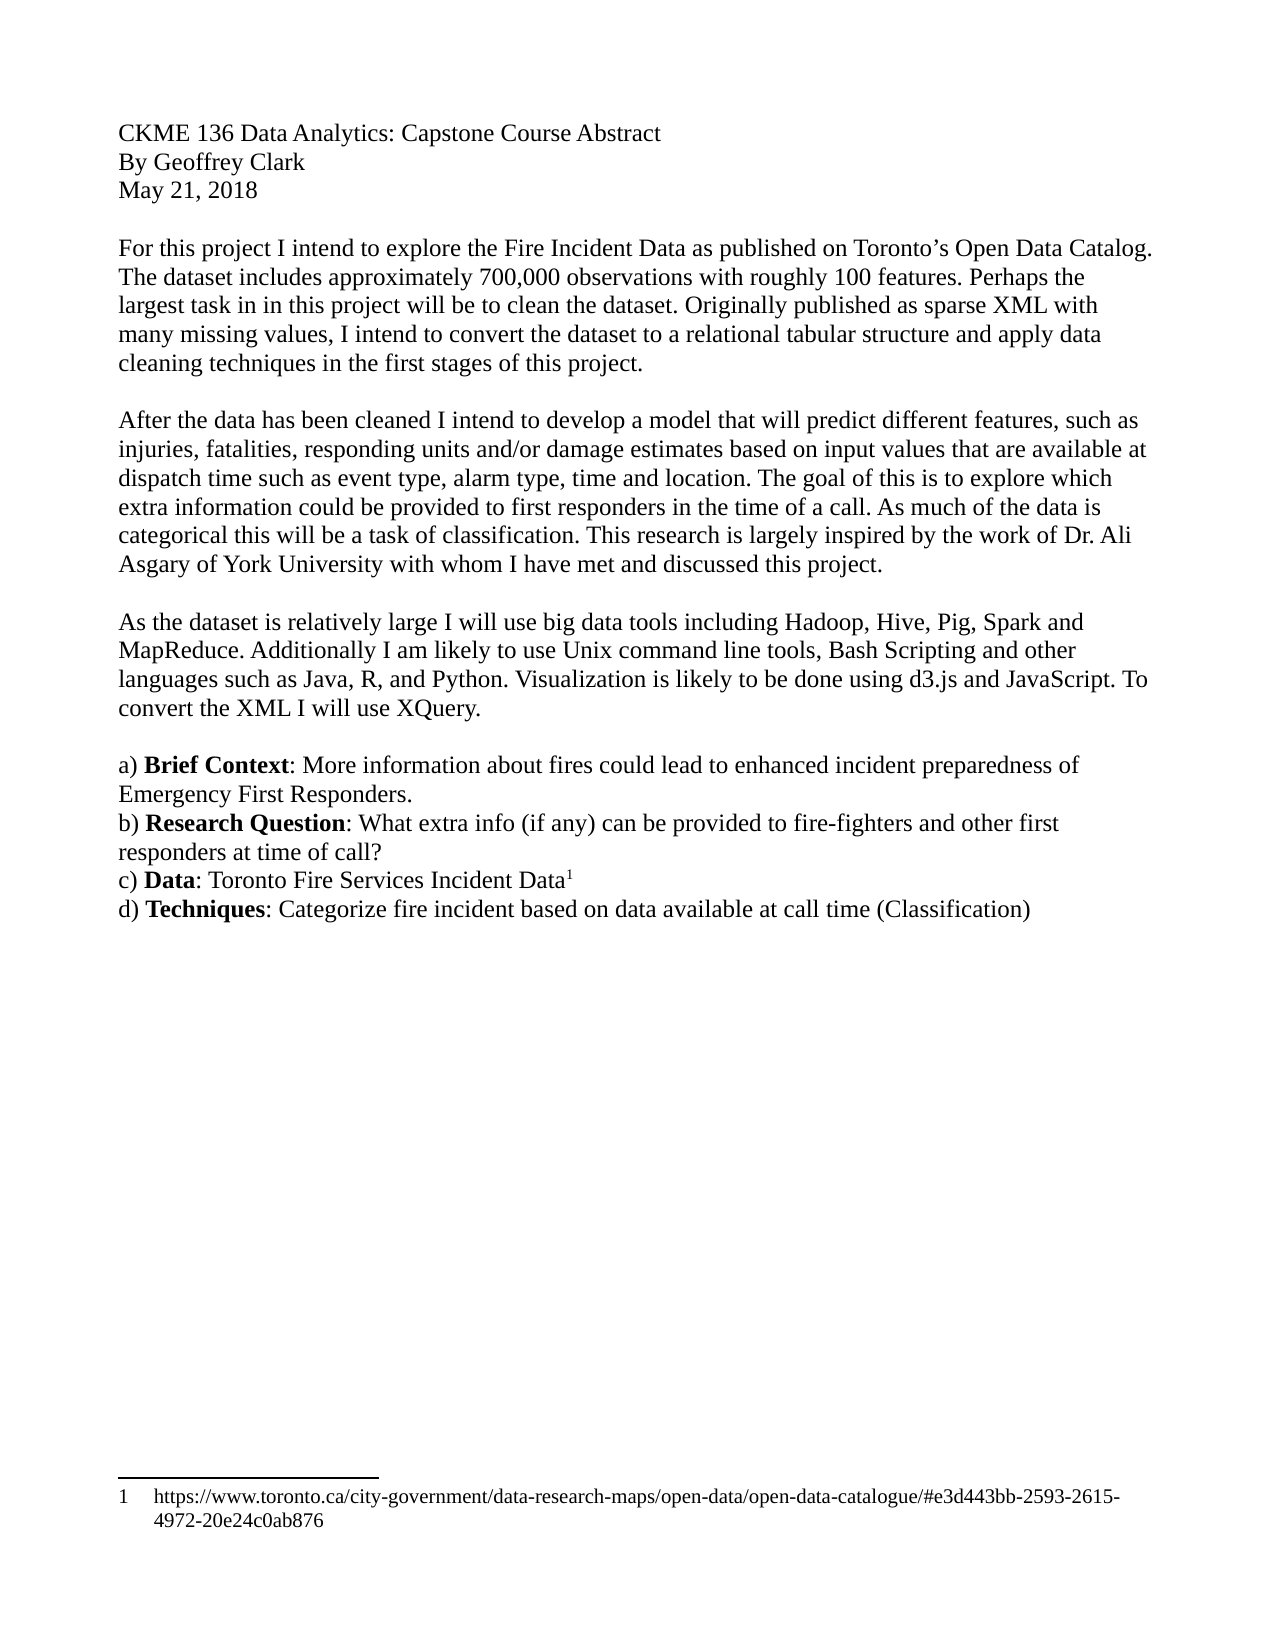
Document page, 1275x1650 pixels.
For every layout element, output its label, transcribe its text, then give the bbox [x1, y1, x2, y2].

text b) Research Question: What extra info (if any) can be provided to fire-fighters and other first responders at time of call? [118, 808, 1157, 866]
text a) Brief Context: More information about fires could lead to enhanced incident preparedness of Emergency First Responders. [118, 751, 1157, 808]
text https://www.toronto.ca/city-government/data-research-maps/open-data/open-data-catalogue/#e3d443bb-2593-2615-4972-20e24c0ab876 [118, 1484, 1157, 1532]
text May 21, 2018 [118, 176, 1157, 204]
text CKME 136 Data Analytics: Capstone Course Abstract [118, 118, 1157, 147]
text d) Techniques: Categorize fire incident based on data available at call time (Classification) [118, 894, 1157, 923]
text By Geoffrey Clark [118, 147, 1157, 176]
text After the data has been cleaned I intend to develop a model that will predict different features, such as injuries, fatalities, responding units and/or damage estimates based on input values that are available at dispatch time such as event type, alarm type, time and location. The goal of this is to explore which extra information could be provided to first responders in the time of a call. As much of the data is categorical this will be a task of classification. This research is largely inspired by the work of Dr. Ali Asgary of York University with whom I have met and discussed this project. [118, 406, 1157, 578]
text As the dataset is relatively large I will use big data tools including Hadoop, Hive, Pig, Spark and MapReduce. Additionally I am likely to use Unix command line tools, Bash Scripting and other languages such as Java, R, and Python. Visualization is likely to be done using d3.js and JavaScript. To convert the XML I will use XQuery. [118, 607, 1157, 722]
text For this project I intend to explore the Fire Incident Data as published on Toronto’s Open Data Catalog. The dataset includes approximately 700,000 observations with roughly 100 features. Perhaps the largest task in in this project will be to clean the dataset. Originally published as sparse XML with many missing values, I intend to convert the dataset to a relational tabular structure and apply data cleaning techniques in the first stages of this project. [118, 233, 1157, 377]
text c) Data: Toronto Fire Services Incident Data [118, 866, 1157, 894]
